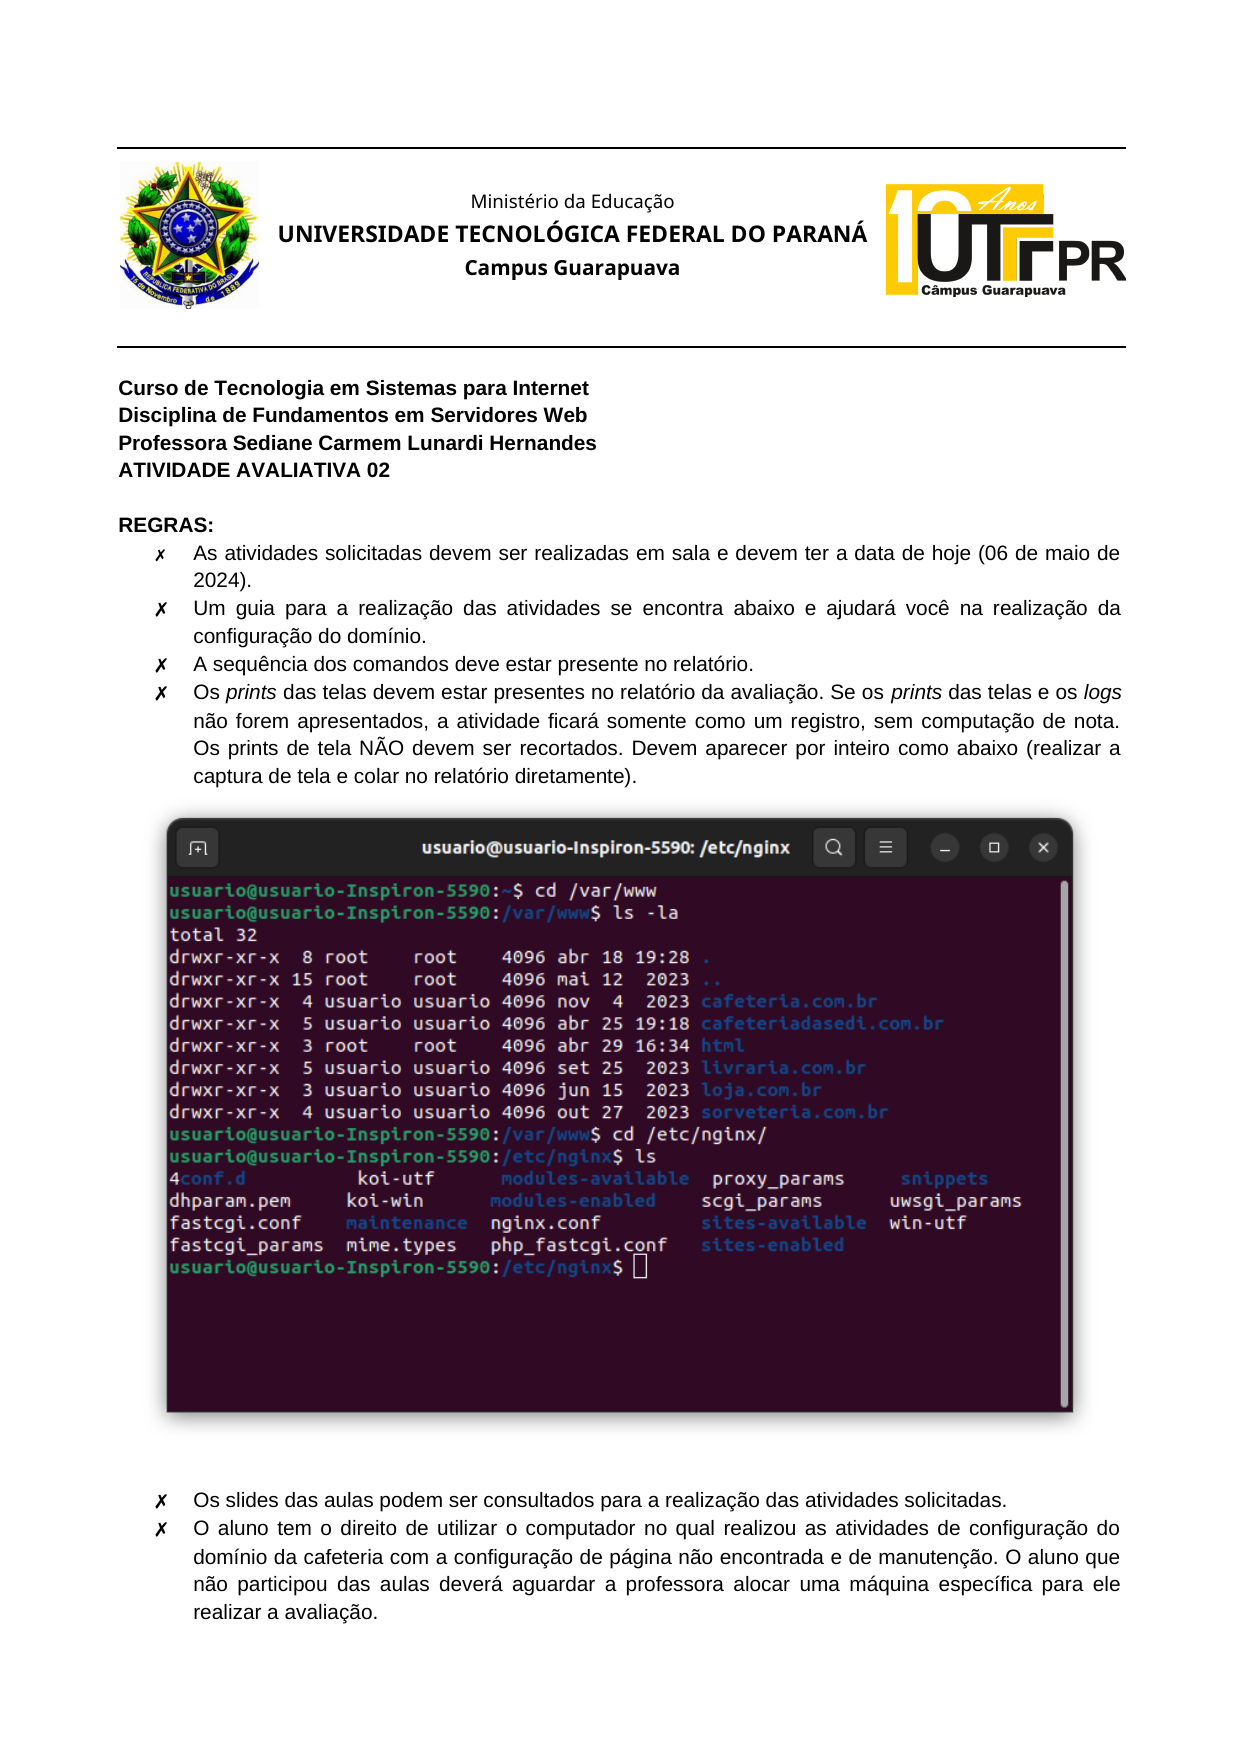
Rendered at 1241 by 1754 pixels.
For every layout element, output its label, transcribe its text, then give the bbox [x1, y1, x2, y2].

text REGRAS: [118, 513, 1122, 537]
text Professora Sediane Carmem Lunardi Hernandes [118, 430, 1122, 454]
table_header [117, 149, 259, 346]
text ATIVIDADE AVALIATIVA 02 [118, 458, 1122, 482]
list Um guia para a realização das atividades se encontra abaixo e ajudará você na realização da configuração do domínio. [156, 595, 1122, 648]
list O aluno tem o direito de utilizar o computador no qual realizou as atividades de configuração do domínio da cafeteria com a configuração de página não encontrada e de manutenção. O aluno que não participou das aulas deverá aguardar a professora alocar uma máquina específica para ele realizar a avaliação. [156, 1516, 1122, 1624]
list A sequência dos comandos deve estar presente no relatório. [156, 651, 1122, 676]
text Disciplina de Fundamentos em Servidores Web [118, 403, 1122, 427]
list As atividades solicitadas devem ser realizadas em sala e devem ter a data de hoje (06 de maio de 2024). [156, 540, 1122, 592]
table_header Ministério da Educação UNIVERSIDADE TECNOLÓGICA FEDERAL DO PARANÁ Campus Guarapuava [259, 149, 886, 346]
picture [120, 161, 260, 309]
list Os slides das aulas podem ser consultados para a realização das atividades solicitadas. [156, 1487, 1122, 1512]
table_header [886, 149, 1126, 184]
text Curso de Tecnologia em Sistemas para Internet [118, 375, 1122, 399]
list Os prints das telas devem estar presentes no relatório da avaliação. Se os prints das telas e os logs não forem apresentados, a atividade ficará somente como um registro, sem computação de nota. Os prints de tela NÃO devem ser recortados. Devem aparecer por inteiro como abaixo (realizar a captura de tela e colar no relatório diretamente). [156, 680, 1122, 788]
table_header [886, 297, 1126, 346]
picture [136, 791, 1104, 1447]
picture [885, 184, 1127, 297]
